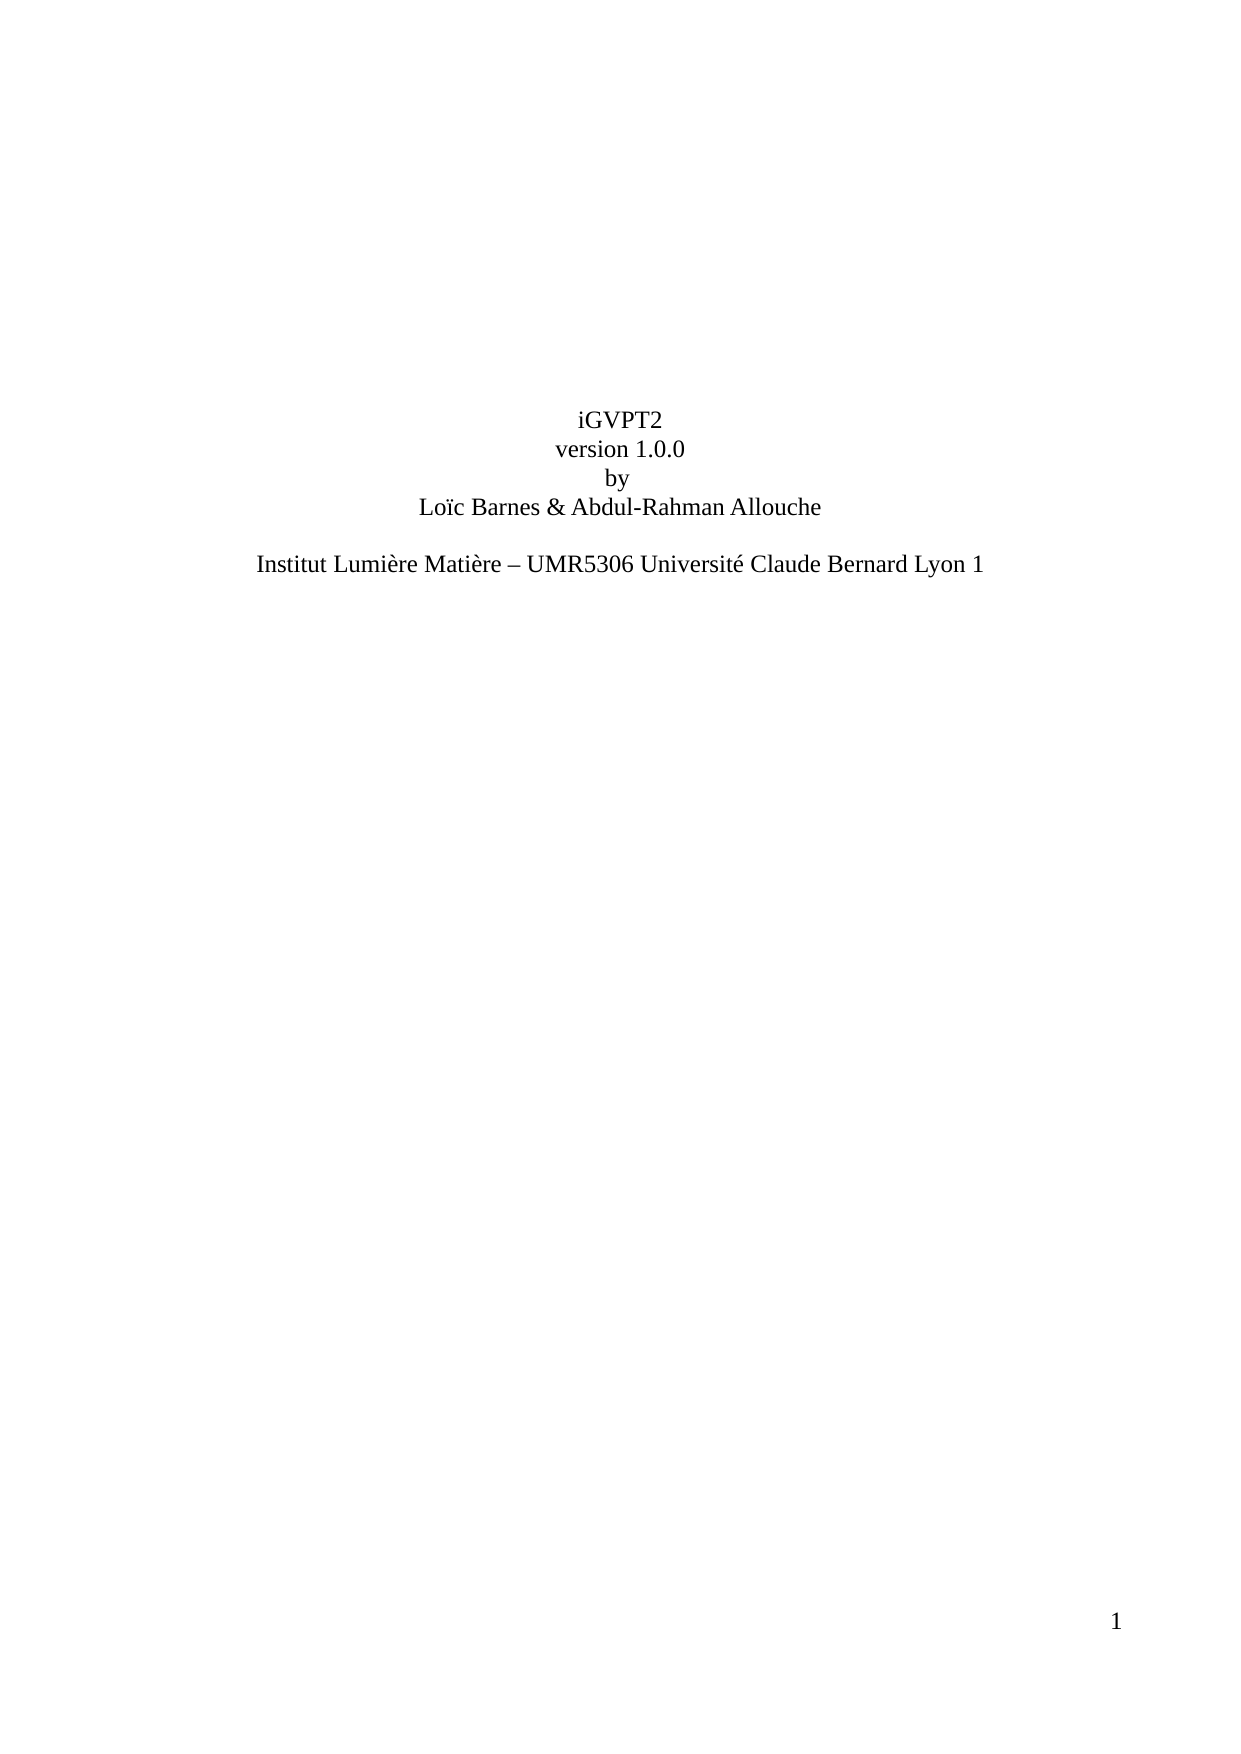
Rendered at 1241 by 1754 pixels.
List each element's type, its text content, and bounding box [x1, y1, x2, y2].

text version 1.0.0 [118, 434, 1122, 463]
text Institut Lumière Matière – UMR5306 Université Claude Bernard Lyon 1 [118, 549, 1122, 578]
text iGVPT2 [118, 406, 1122, 434]
text by [118, 463, 1122, 492]
text Loïc Barnes & Abdul-Rahman Allouche [118, 492, 1122, 521]
